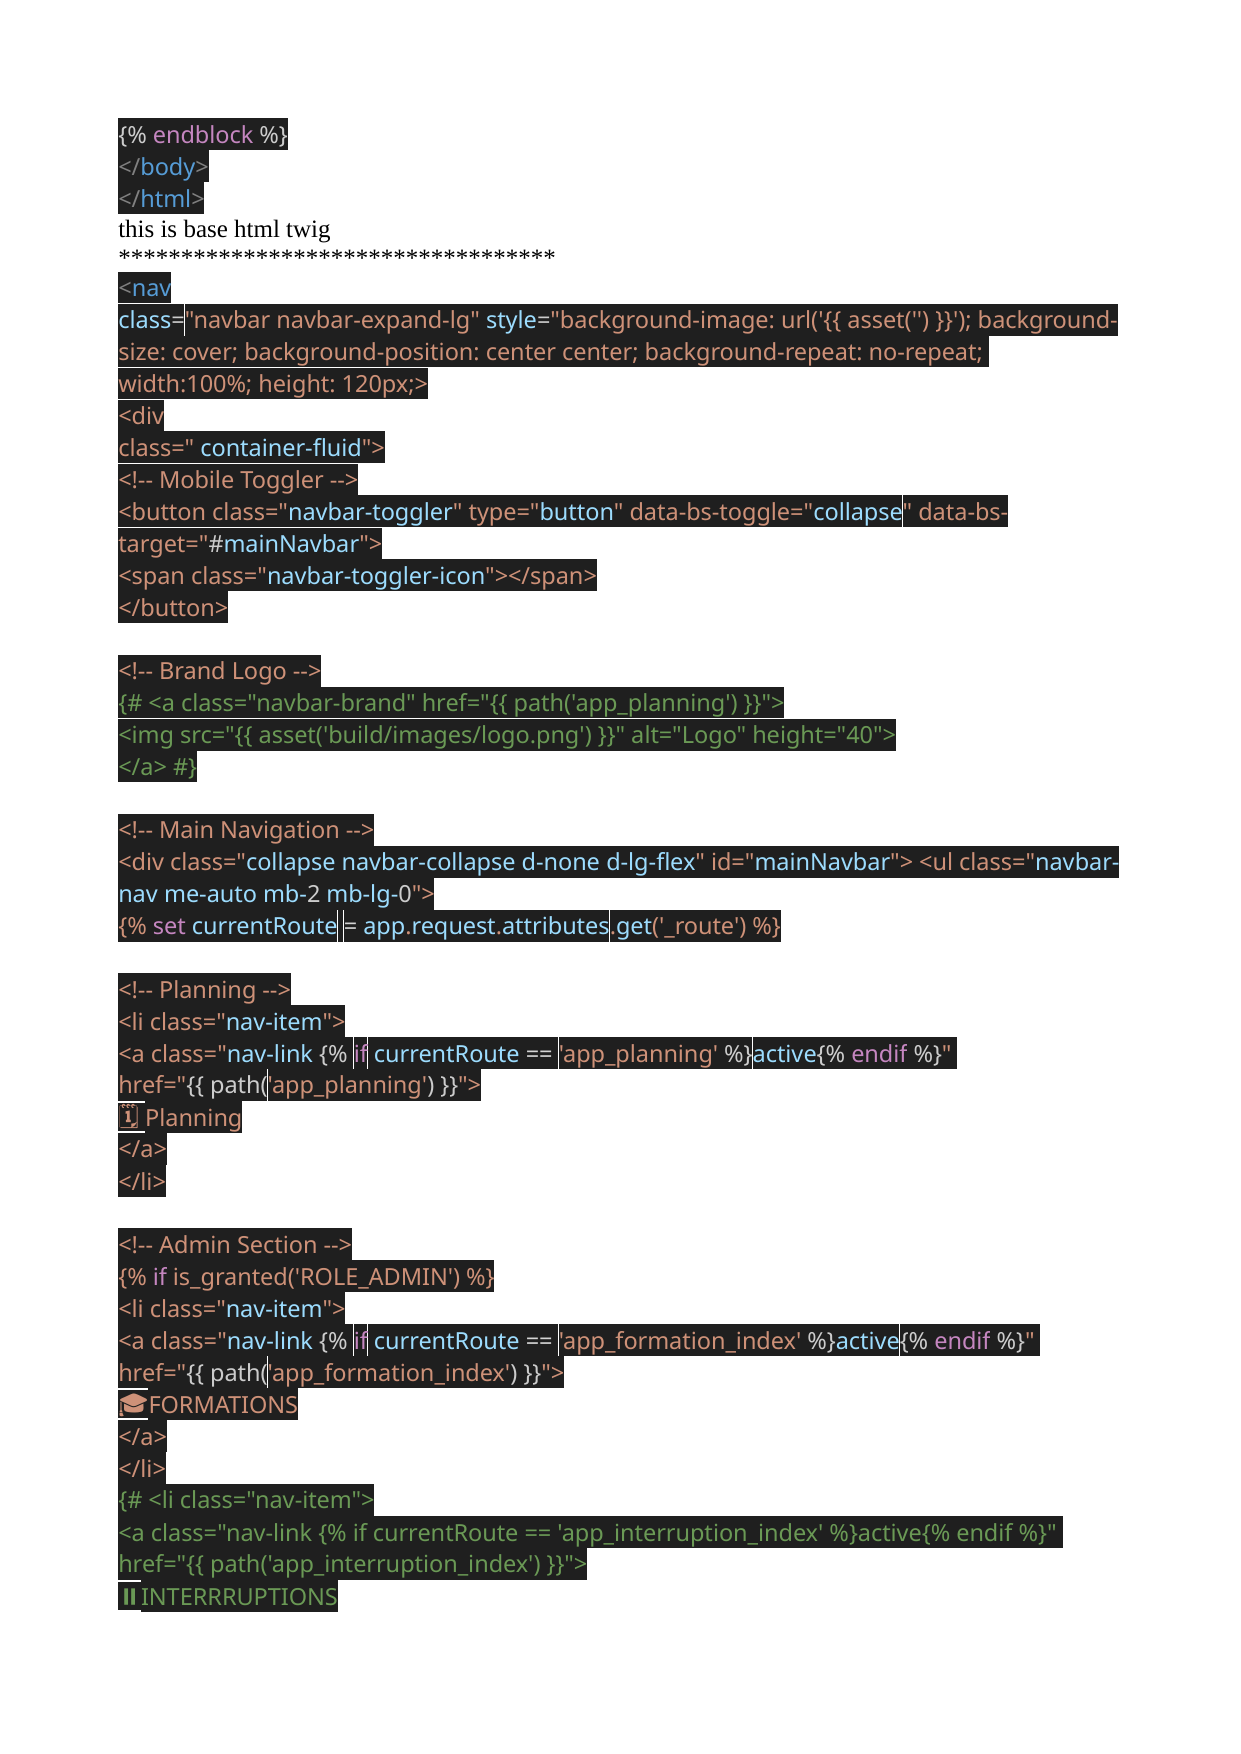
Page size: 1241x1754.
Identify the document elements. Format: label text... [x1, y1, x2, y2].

text <div class="collapse navbar-collapse d-none d-lg-flex" id="mainNavbar"> <ul class="navbar-nav me-auto mb-2 mb-lg-0"> [118, 846, 1122, 910]
text class="navbar navbar-expand-lg" style="background-image: url('{{ asset('') }}'); background-size: cover; background-position: center center; background-repeat: no-repeat; width:100%; height: 120px;> [118, 303, 1122, 399]
text {# <a class="navbar-brand" href="{{ path('app_planning') }}"> [118, 687, 1122, 718]
text <a class="nav-link {% if currentRoute == 'app_formation_index' %}active{% endif %}" href="{{ path('app_formation_index') }}"> [118, 1324, 1122, 1388]
text </html> [118, 182, 1122, 214]
text </body> [118, 150, 1122, 182]
text {% if is_granted('ROLE_ADMIN') %} [118, 1260, 1122, 1292]
text <button class="navbar-toggler" type="button" data-bs-toggle="collapse" data-bs-target="#mainNavbar"> [118, 495, 1122, 559]
text <li class="nav-item"> [118, 1005, 1122, 1037]
text {% endblock %} [118, 118, 1122, 150]
text 🗓️ Planning [118, 1101, 1122, 1133]
text <img src="{{ asset('build/images/logo.png') }}" alt="Logo" height="40"> [118, 718, 1122, 751]
text <li class="nav-item"> [118, 1292, 1122, 1324]
text <a class="nav-link {% if currentRoute == 'app_interruption_index' %}active{% endif %}" href="{{ path('app_interruption_index') }}"> [118, 1516, 1122, 1580]
text <!-- Admin Section --> [118, 1228, 1122, 1260]
text </button> [118, 591, 1122, 623]
text <span class="navbar-toggler-icon"></span> [118, 559, 1122, 591]
text <!-- Mobile Toggler --> [118, 463, 1122, 495]
text 🎓FORMATIONS [118, 1388, 1122, 1420]
text </a> #} [118, 751, 1122, 782]
text <!-- Main Navigation --> [118, 814, 1122, 846]
text </a> [118, 1420, 1122, 1452]
text <!-- Brand Logo --> [118, 654, 1122, 687]
text </li> [118, 1452, 1122, 1484]
text class=" container-fluid"> [118, 431, 1122, 463]
text {% set currentRoute = app.request.attributes.get('_route') %} [118, 910, 1122, 942]
text {# <li class="nav-item"> [118, 1484, 1122, 1516]
text *********************************** [118, 243, 1122, 272]
text </li> [118, 1165, 1122, 1197]
text ⏸️INTERRRUPTIONS [118, 1580, 1122, 1612]
text <nav [118, 272, 1122, 303]
text this is base html twig [118, 214, 1122, 243]
text <!-- Planning --> [118, 973, 1122, 1005]
text <div [118, 399, 1122, 431]
text <a class="nav-link {% if currentRoute == 'app_planning' %}active{% endif %}" href="{{ path('app_planning') }}"> [118, 1037, 1122, 1101]
text </a> [118, 1133, 1122, 1165]
